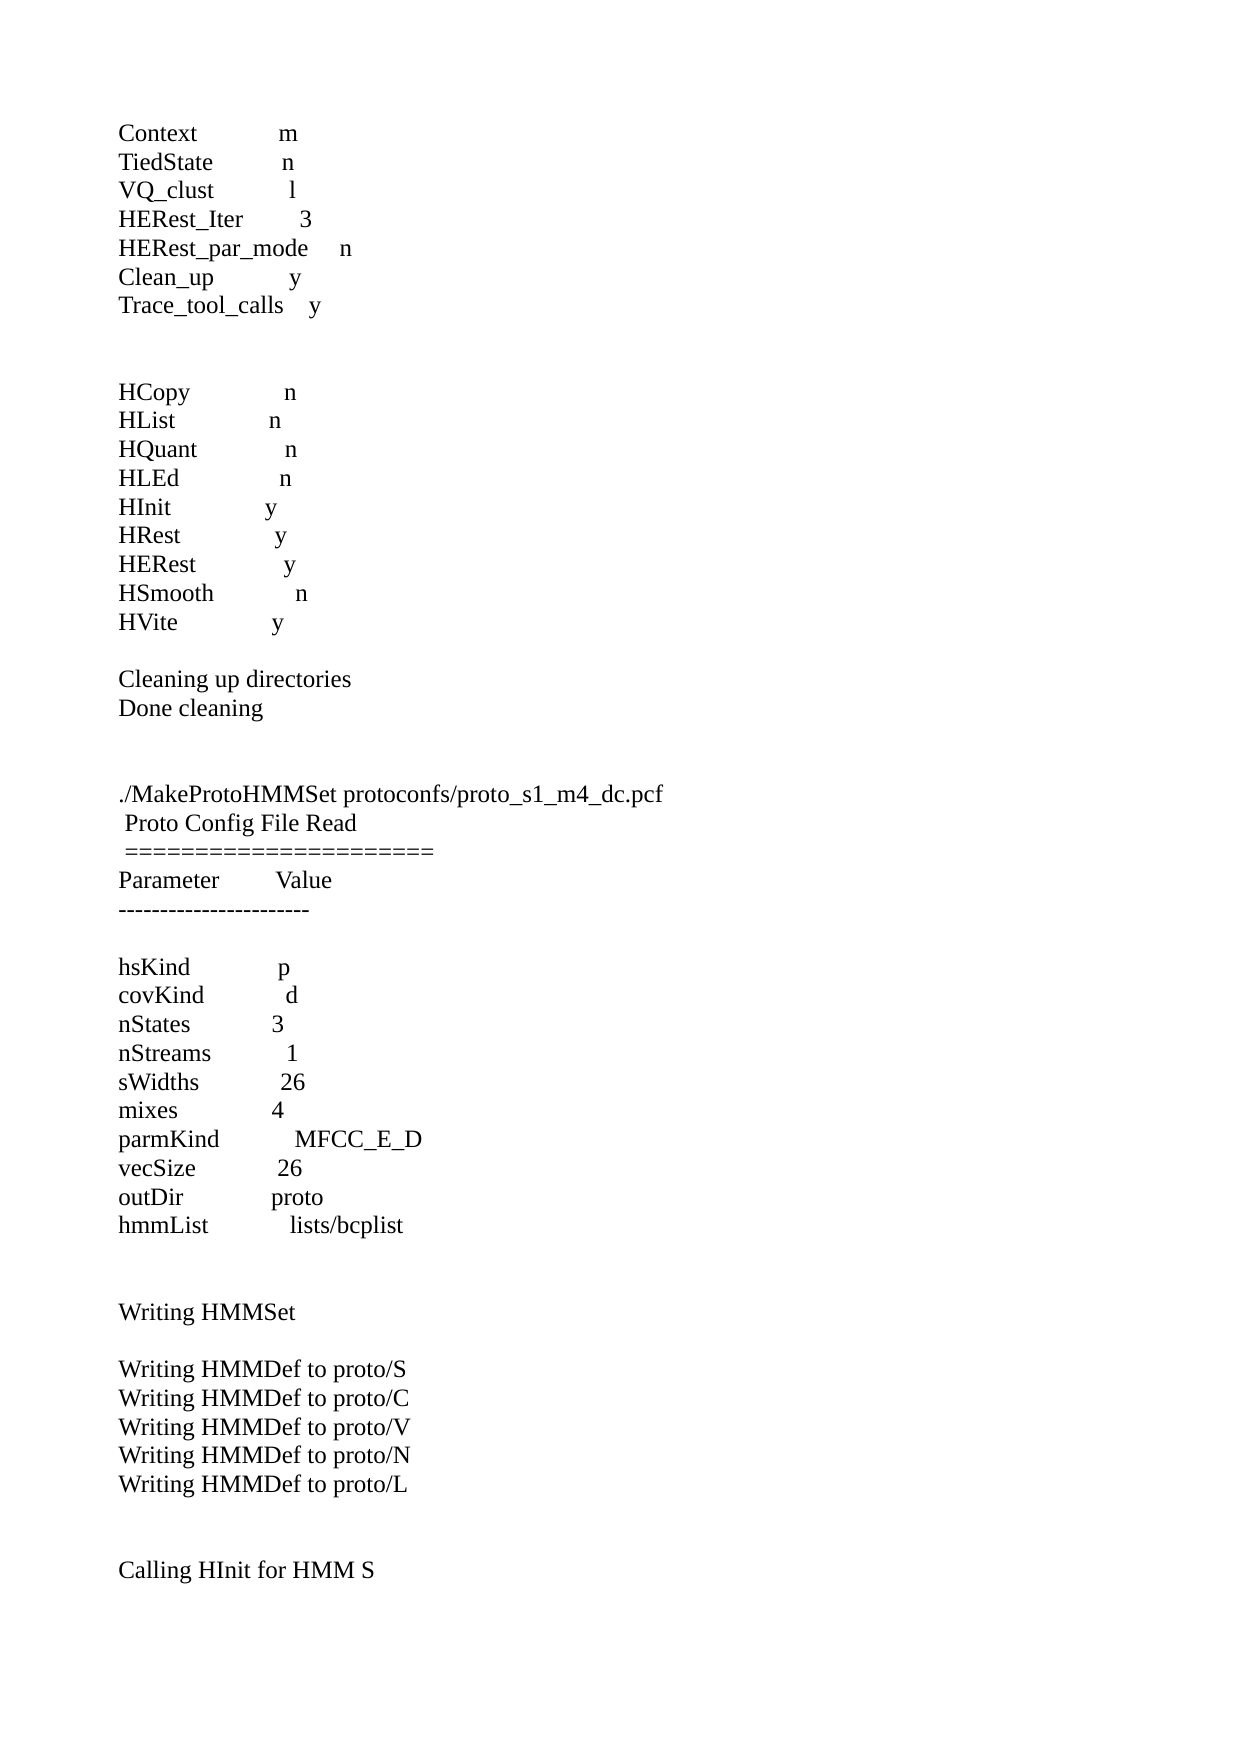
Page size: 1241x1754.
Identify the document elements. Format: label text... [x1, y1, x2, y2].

text ----------------------- [118, 894, 1122, 923]
text HVite y [118, 607, 1122, 636]
text Parameter Value [118, 866, 1122, 894]
text HERest y [118, 549, 1122, 578]
text Writing HMMDef to proto/C [118, 1383, 1122, 1412]
text HCopy n [118, 377, 1122, 406]
text outDir proto [118, 1182, 1122, 1211]
text HInit y [118, 492, 1122, 521]
text hmmList lists/bcplist [118, 1211, 1122, 1239]
text mixes 4 [118, 1096, 1122, 1124]
text Clean_up y [118, 262, 1122, 291]
text Context m [118, 118, 1122, 147]
text HSmooth n [118, 578, 1122, 607]
text nStates 3 [118, 1009, 1122, 1038]
text HList n [118, 406, 1122, 434]
text hsKind p [118, 952, 1122, 981]
text sWidths 26 [118, 1067, 1122, 1096]
text HLEd n [118, 463, 1122, 492]
text Writing HMMDef to proto/L [118, 1469, 1122, 1498]
text Calling HInit for HMM S [118, 1556, 1122, 1584]
text Trace_tool_calls y [118, 291, 1122, 319]
text Writing HMMDef to proto/N [118, 1441, 1122, 1469]
text TiedState n [118, 147, 1122, 176]
text HRest y [118, 521, 1122, 549]
text HQuant n [118, 434, 1122, 463]
text Writing HMMDef to proto/S [118, 1354, 1122, 1383]
text Writing HMMDef to proto/V [118, 1412, 1122, 1441]
text parmKind MFCC_E_D [118, 1124, 1122, 1153]
text ====================== [118, 837, 1122, 866]
text covKind d [118, 981, 1122, 1009]
text ./MakeProtoHMMSet protoconfs/proto_s1_m4_dc.pcf [118, 779, 1122, 808]
text VQ_clust l [118, 176, 1122, 204]
text HERest_Iter 3 [118, 204, 1122, 233]
text Cleaning up directories [118, 664, 1122, 693]
text Proto Config File Read [118, 808, 1122, 837]
text nStreams 1 [118, 1038, 1122, 1067]
text Writing HMMSet [118, 1297, 1122, 1326]
text vecSize 26 [118, 1153, 1122, 1182]
text HERest_par_mode n [118, 233, 1122, 262]
text Done cleaning [118, 693, 1122, 722]
